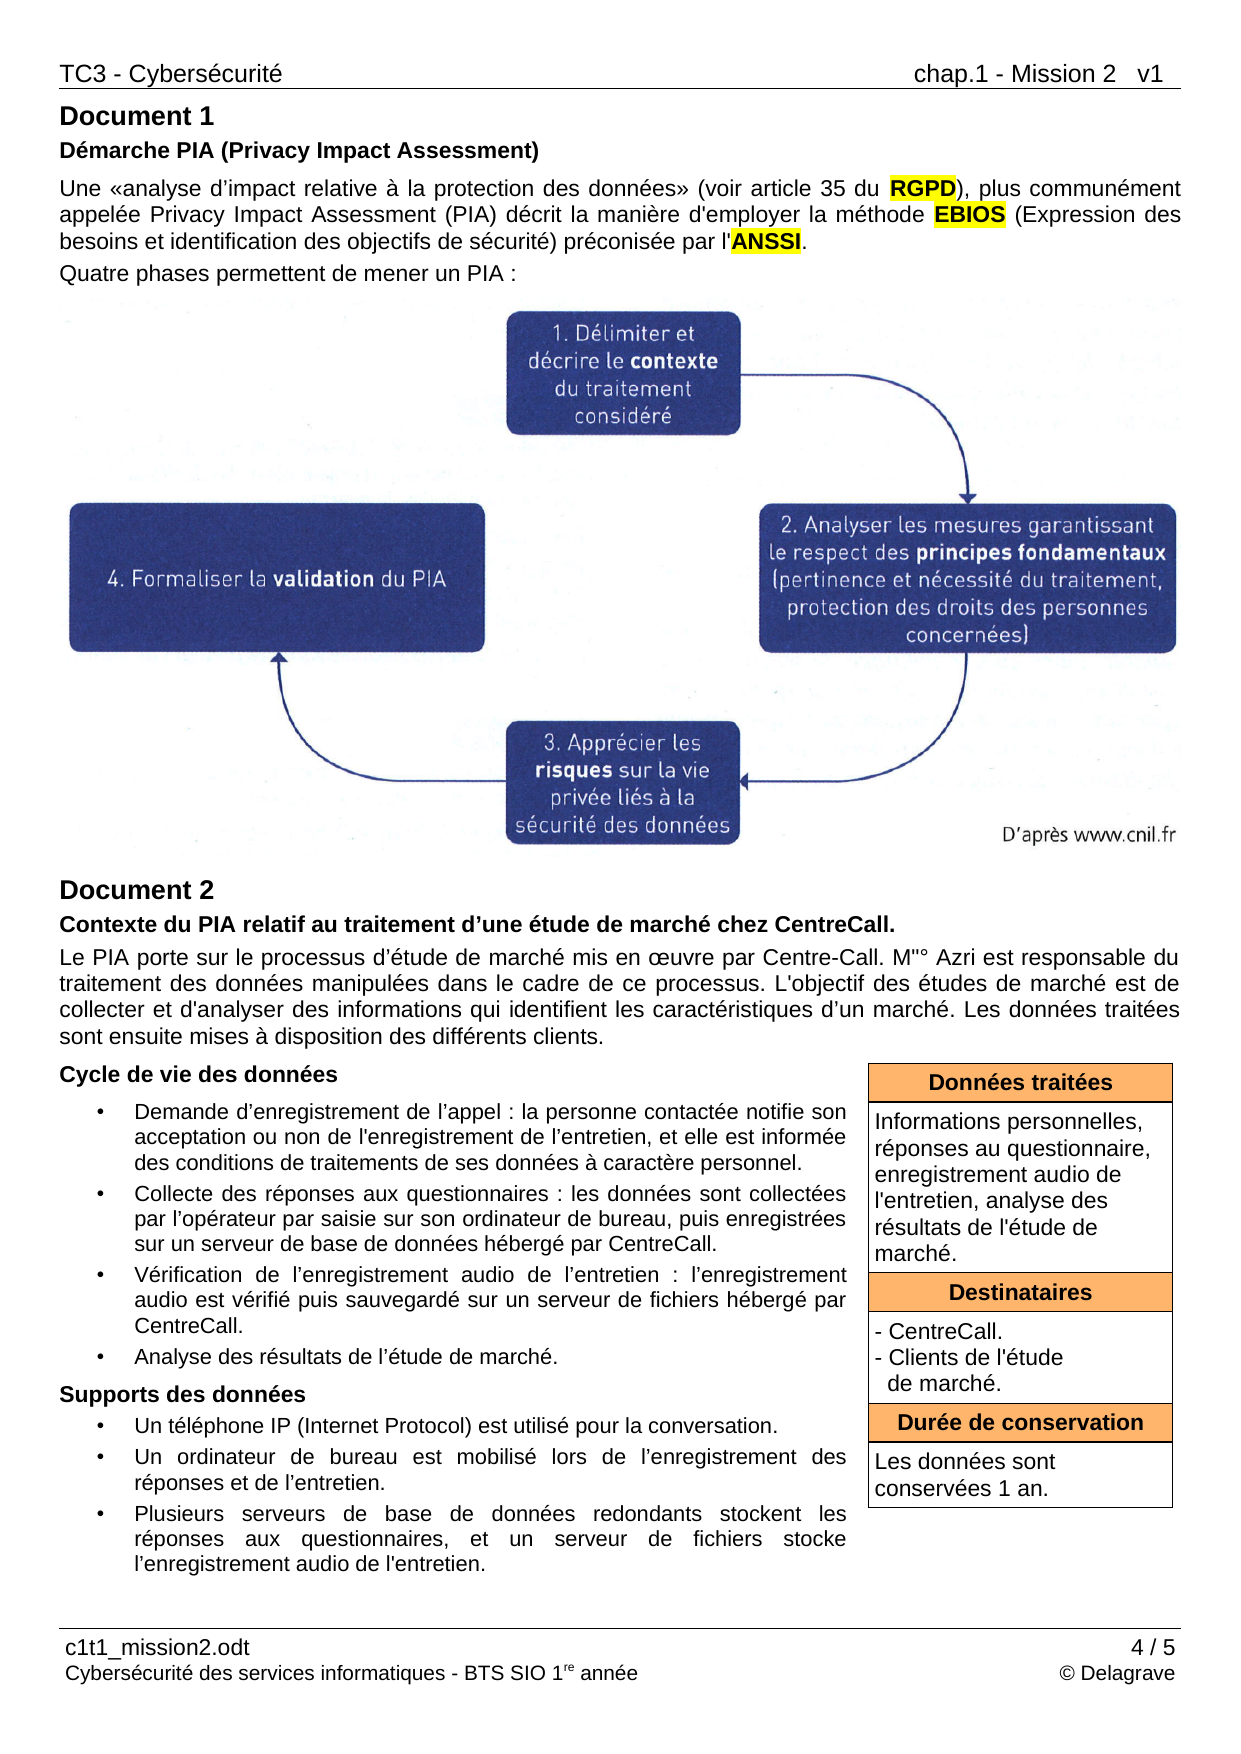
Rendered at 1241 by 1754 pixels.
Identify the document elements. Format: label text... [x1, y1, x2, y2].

table_cell Destinataires [869, 1273, 1172, 1311]
table_cell Informations personnelles, réponses au questionnaire, enregistrement audio de l'entretien, analyse des résultats de l'étude de marché. [869, 1103, 1172, 1272]
list Un ordinateur de bureau est mobilisé lors de l’enregistrement des réponses et de l’entretien. [97, 1444, 860, 1494]
table_cell Les données sont conservées 1 an. [869, 1443, 1172, 1507]
table_cell Durée de conservation [869, 1404, 1172, 1441]
text Contexte du PIA relatif au traitement d’une étude de marché chez CentreCall. [59, 911, 1181, 938]
list Vérification de l’enregistrement audio de l’entretien : l’enregistrement audio est vérifié puis sauvegardé sur un serveur de fichiers hébergé par CentreCall. [97, 1262, 860, 1338]
text Le PIA porte sur le processus d’étude de marché mis en œuvre par Centre-Call. M"° Azri est responsable du traitement des données manipulées dans le cadre de ce processus. L'objectif des études de marché est de collecter et d'analyser des informations qui identifient les caractéristiques d’un marché. Les données traitées sont ensuite mises à disposition des différents clients. [59, 944, 1181, 1049]
text Document 1 [59, 100, 1181, 131]
table_header Données traitées [869, 1064, 1172, 1101]
list Un téléphone IP (Internet Protocol) est utilisé pour la conversation. [97, 1413, 860, 1438]
list Collecte des réponses aux questionnaires : les données sont collectées par l’opérateur par saisie sur son ordinateur de bureau, puis enregistrées sur un serveur de base de données hébergé par CentreCall. [97, 1181, 860, 1256]
list Analyse des résultats de l’étude de marché. [97, 1344, 860, 1369]
text Quatre phases permettent de mener un PIA : [59, 260, 1181, 286]
text Démarche PIA (Privacy Impact Assessment) [59, 137, 1181, 163]
text Une «analyse d’impact relative à la protection des données» (voir article 35 du RGPD), plus communément appelée Privacy Impact Assessment (PIA) décrit la manière d'employer la méthode EBIOS (Expression des besoins et identification des objectifs de sécurité) préconisée par l'ANSSI. [59, 175, 1181, 254]
text Document 2 [59, 857, 1181, 906]
table_cell - CentreCall. - Clients de l'étude de marché. [869, 1312, 1172, 1402]
text Cycle de vie des données [59, 1054, 1181, 1545]
list Demande d’enregistrement de l’appel : la personne contactée notifie son acceptation ou non de l'enregistrement de l’entretien, et elle est informée des conditions de traitements de ses données à caractère personnel. [97, 1099, 860, 1175]
list Plusieurs serveurs de base de données redondants stockent les réponses aux questionnaires, et un serveur de fichiers stocke l’enregistrement audio de l'entretien. [97, 1501, 1181, 1576]
text Supports des données [59, 1381, 860, 1407]
